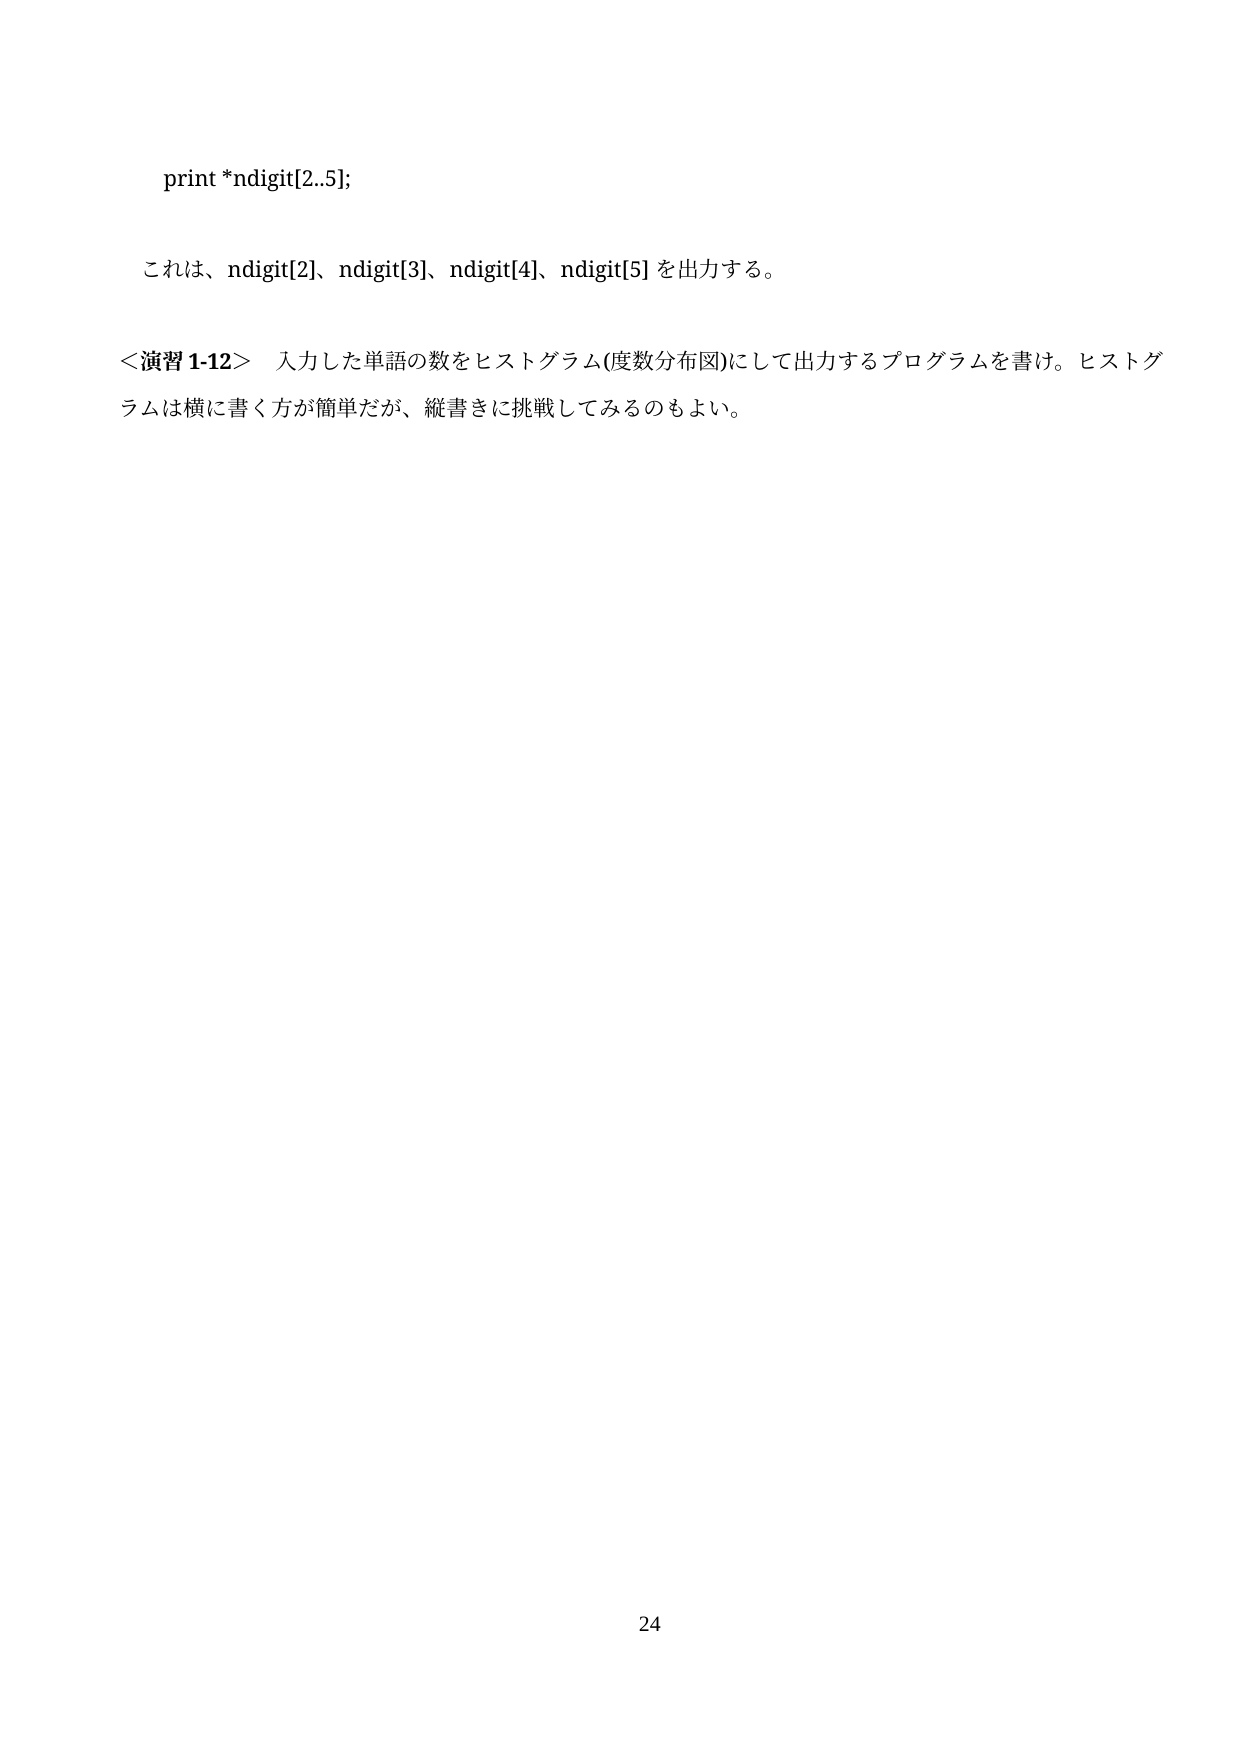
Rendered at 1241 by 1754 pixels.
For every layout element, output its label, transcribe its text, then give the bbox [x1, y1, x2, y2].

text ＜演習1-12＞ 入力した単語の数をヒストグラム(度数分布図)にして出力するプログラムを書け。ヒストグラムは横に書く方が簡単だが、縦書きに挑戦してみるのもよい。 [118, 344, 1181, 423]
text print *ndigit[2..5]; [118, 163, 1181, 193]
text これは、ndigit[2]、ndigit[3]、ndigit[4]、ndigit[5] を出力する。 [118, 252, 1181, 284]
